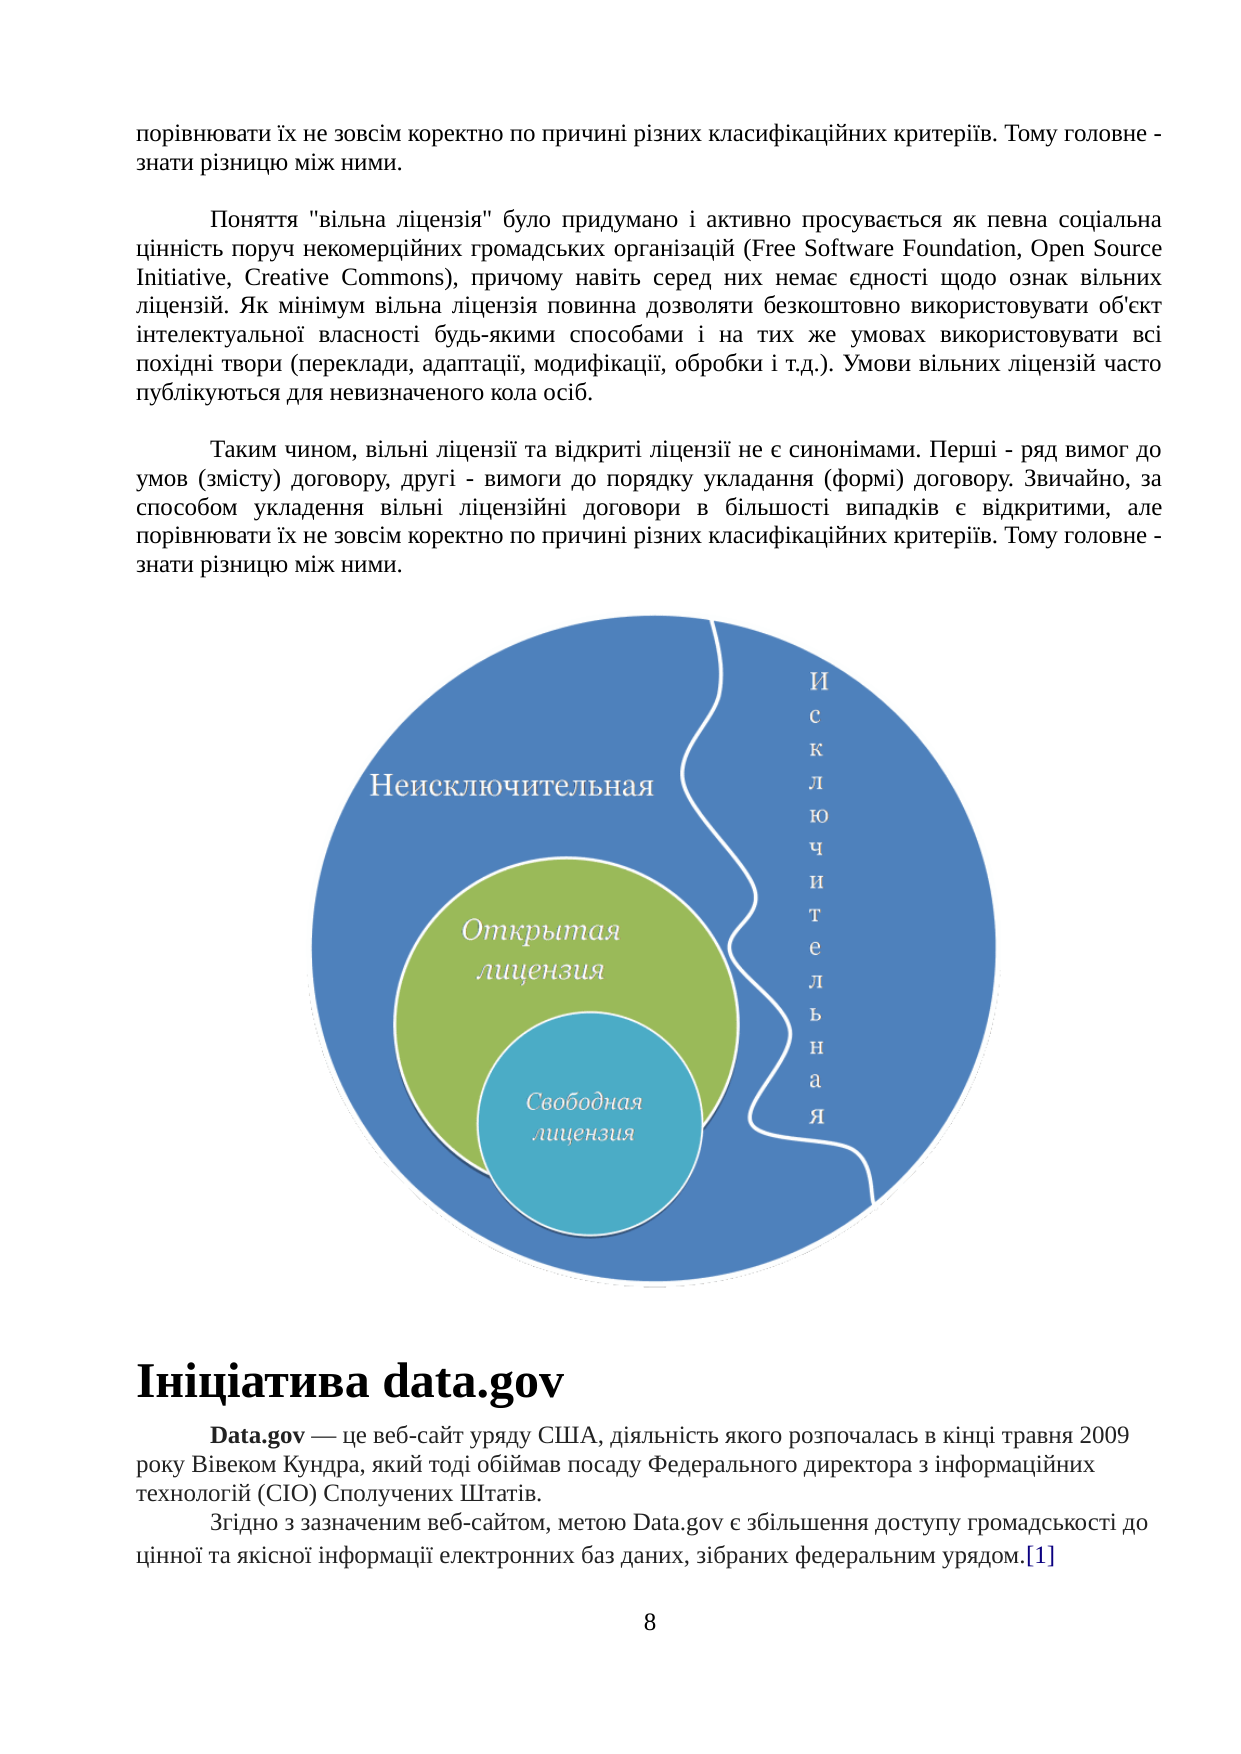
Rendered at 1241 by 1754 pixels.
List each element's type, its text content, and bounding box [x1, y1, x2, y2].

text Таким чином, вільні ліцензії та відкриті ліцензії не є синонімами. Перші - ряд вимог до умов (змісту) договору, другі - вимоги до порядку укладання (формі) договору. Звичайно, за способом укладення вільні ліцензійні договори в більшості випадків є відкритими, але порівнювати їх не зовсім коректно по причині різних класифікаційних критеріїв. Тому головне - знати різницю між ними. [136, 434, 1163, 578]
text Data.gov — це веб-сайт уряду США, діяльність якого розпочалась в кінці травня 2009 року Вівеком Кундра, який тоді обіймав посаду Федерального директора з інформаційних технологій (CIO) Сполучених Штатів. [136, 1421, 1163, 1507]
text Поняття "вільна ліцензія" було придумано і активно просувається як певна соціальна цінність поруч некомерційних громадських організацій (Free Software Foundation, Open Source Initiative, Creative Commons), причому навіть серед них немає єдності щодо ознак вільних ліцензій. Як мінімум вільна ліцензія повинна дозволяти безкоштовно використовувати об'єкт інтелектуальної власності будь-якими способами і на тих же умовах використовувати всі похідні твори (переклади, адаптації, модифікації, обробки і т.д.). Умови вільних ліцензій часто публікуються для невизначеного кола осіб. [136, 204, 1163, 406]
subtitle Ініціатива data.gov [136, 1351, 1163, 1408]
text порівнювати їх не зовсім коректно по причині різних класифікаційних критеріїв. Тому головне - знати різницю між ними. [136, 118, 1163, 176]
text Згідно з зазначеним веб-сайтом, метою Data.gov є збільшення доступу громадськості до цінної та якісної інформації електронних баз даних, зібраних федеральним урядом.[1] [136, 1507, 1163, 1569]
picture [298, 606, 1002, 1291]
